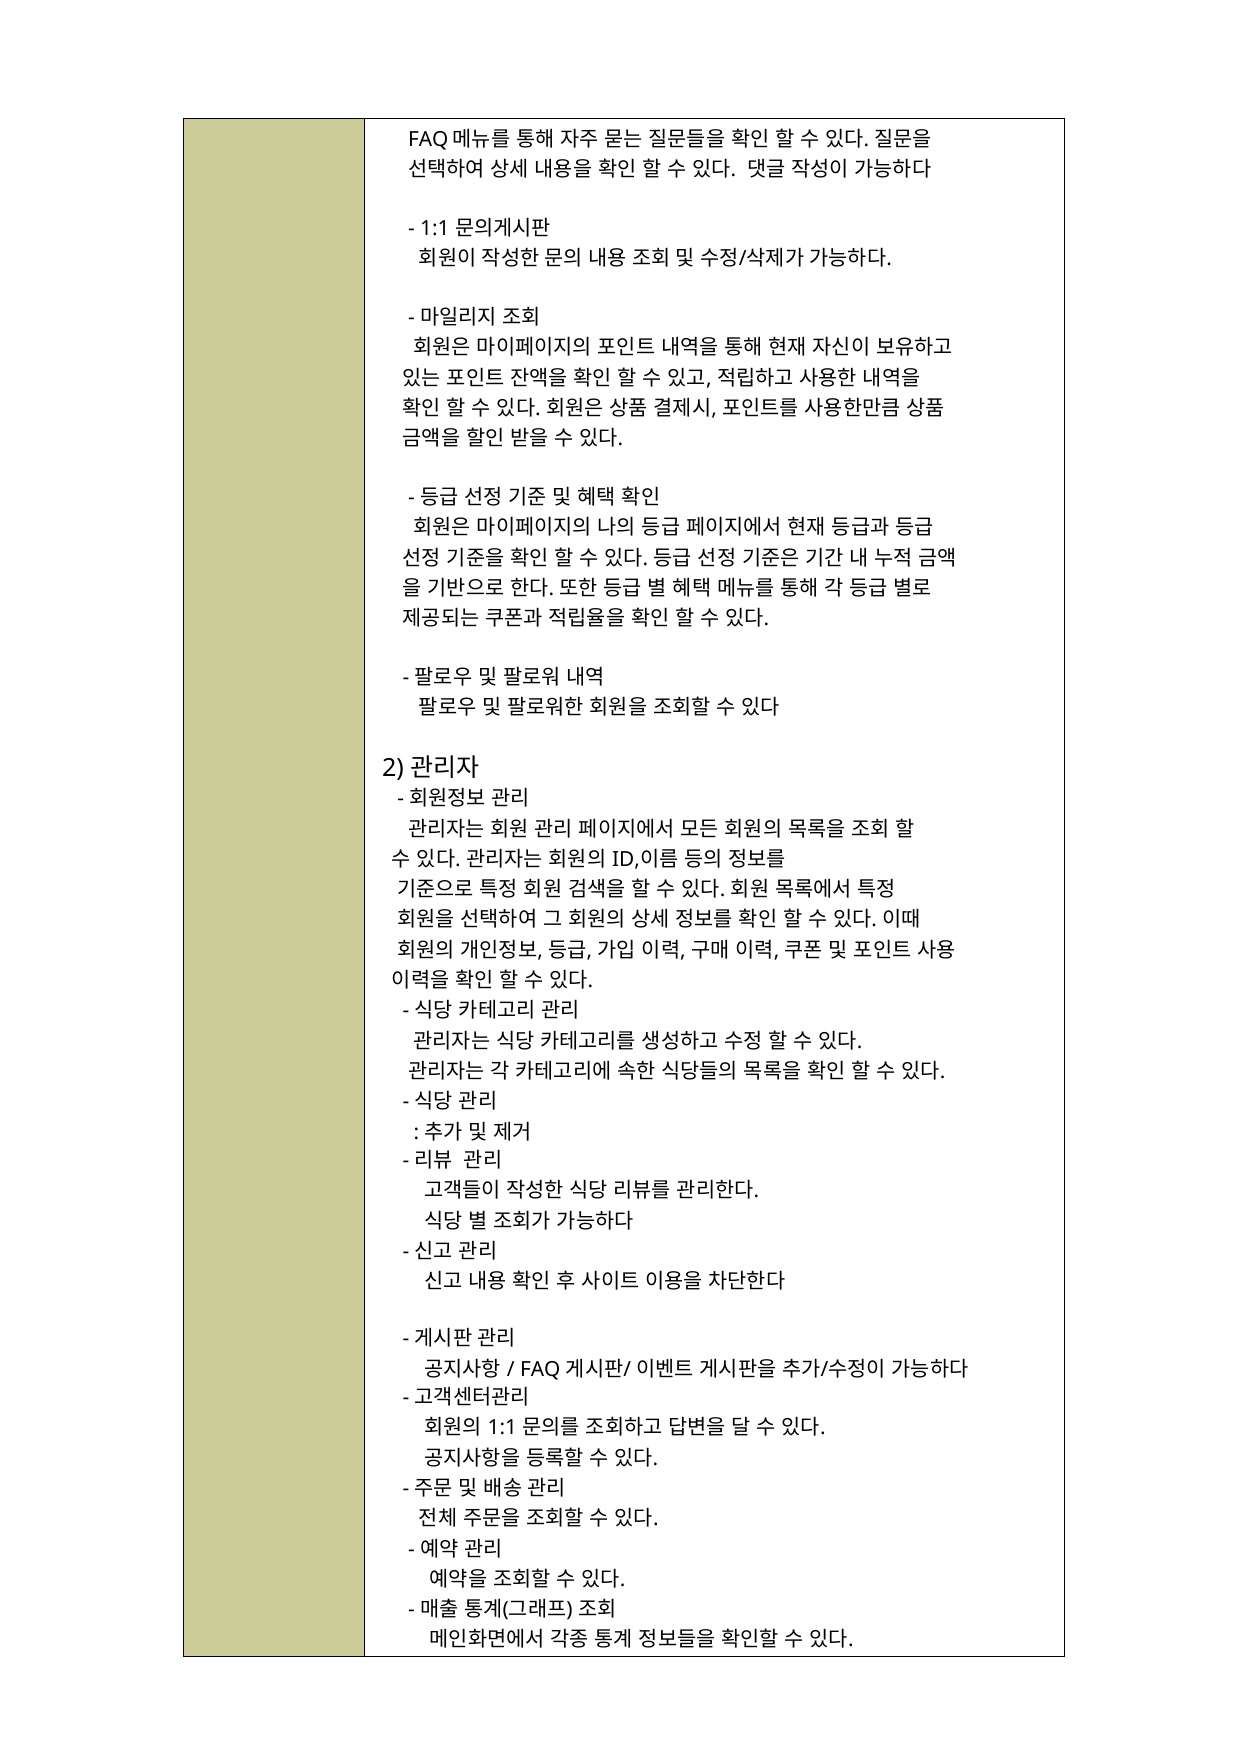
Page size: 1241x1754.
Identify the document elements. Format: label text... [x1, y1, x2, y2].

table_cell FAQ메뉴를 통해 자주 묻는 질문들을 확인 할 수 있다. 질문을 선택하여 상세 내용을 확인 할 수 있다. 댓글 작성이 가능하다 - 1:1 문의게시판 회원이 작성한 문의 내용 조회 및 수정/삭제가 가능하다. - 마일리지 조회 회원은 마이페이지의 포인트 내역을 통해 현재 자신이 보유하고 있는 포인트 잔액을 확인 할 수 있고, 적립하고 사용한 내역을 확인 할 수 있다. 회원은 상품 결제시, 포인트를 사용한만큼 상품 금액을 할인 받을 수 있다. - 등급 선정 기준 및 혜택 확인 회원은 마이페이지의 나의 등급 페이지에서 현재 등급과 등급 선정 기준을 확인 할 수 있다. 등급 선정 기준은 기간 내 누적 금액 을 기반으로 한다. 또한 등급 별 혜택 메뉴를 통해 각 등급 별로 제공되는 쿠폰과 적립율을 확인 할 수 있다. - 팔로우 및 팔로워 내역 팔로우 및 팔로워한 회원을 조회할 수 있다 2) 관리자 - 회원정보 관리 관리자는 회원 관리 페이지에서 모든 회원의 목록을 조회 할 수 있다. 관리자는 회원의 ID,이름 등의 정보를 기준으로 특정 회원 검색을 할 수 있다. 회원 목록에서 특정 회원을 선택하여 그 회원의 상세 정보를 확인 할 수 있다. 이때 회원의 개인정보, 등급, 가입 이력, 구매 이력, 쿠폰 및 포인트 사용 이력을 확인 할 수 있다. - 식당 카테고리 관리 관리자는 식당 카테고리를 생성하고 수정 할 수 있다. 관리자는 각 카테고리에 속한 식당들의 목록을 확인 할 수 있다. - 식당 관리 : 추가 및 제거 - 리뷰 관리 고객들이 작성한 식당 리뷰를 관리한다. 식당 별 조회가 가능하다 - 신고 관리 신고 내용 확인 후 사이트 이용을 차단한다 - 게시판 관리 공지사항 / FAQ 게시판/ 이벤트 게시판을 추가/수정이 가능하다 - 고객센터관리 회원의 1:1 문의를 조회하고 답변을 달 수 있다. 공지사항을 등록할 수 있다. - 주문 및 배송 관리 전체 주문을 조회할 수 있다. - 예약 관리 예약을 조회할 수 있다. - 매출 통계(그래프) 조회 메인화면에서 각종 통계 정보들을 확인할 수 있다. [365, 119, 1064, 1656]
table_cell [184, 119, 364, 1656]
